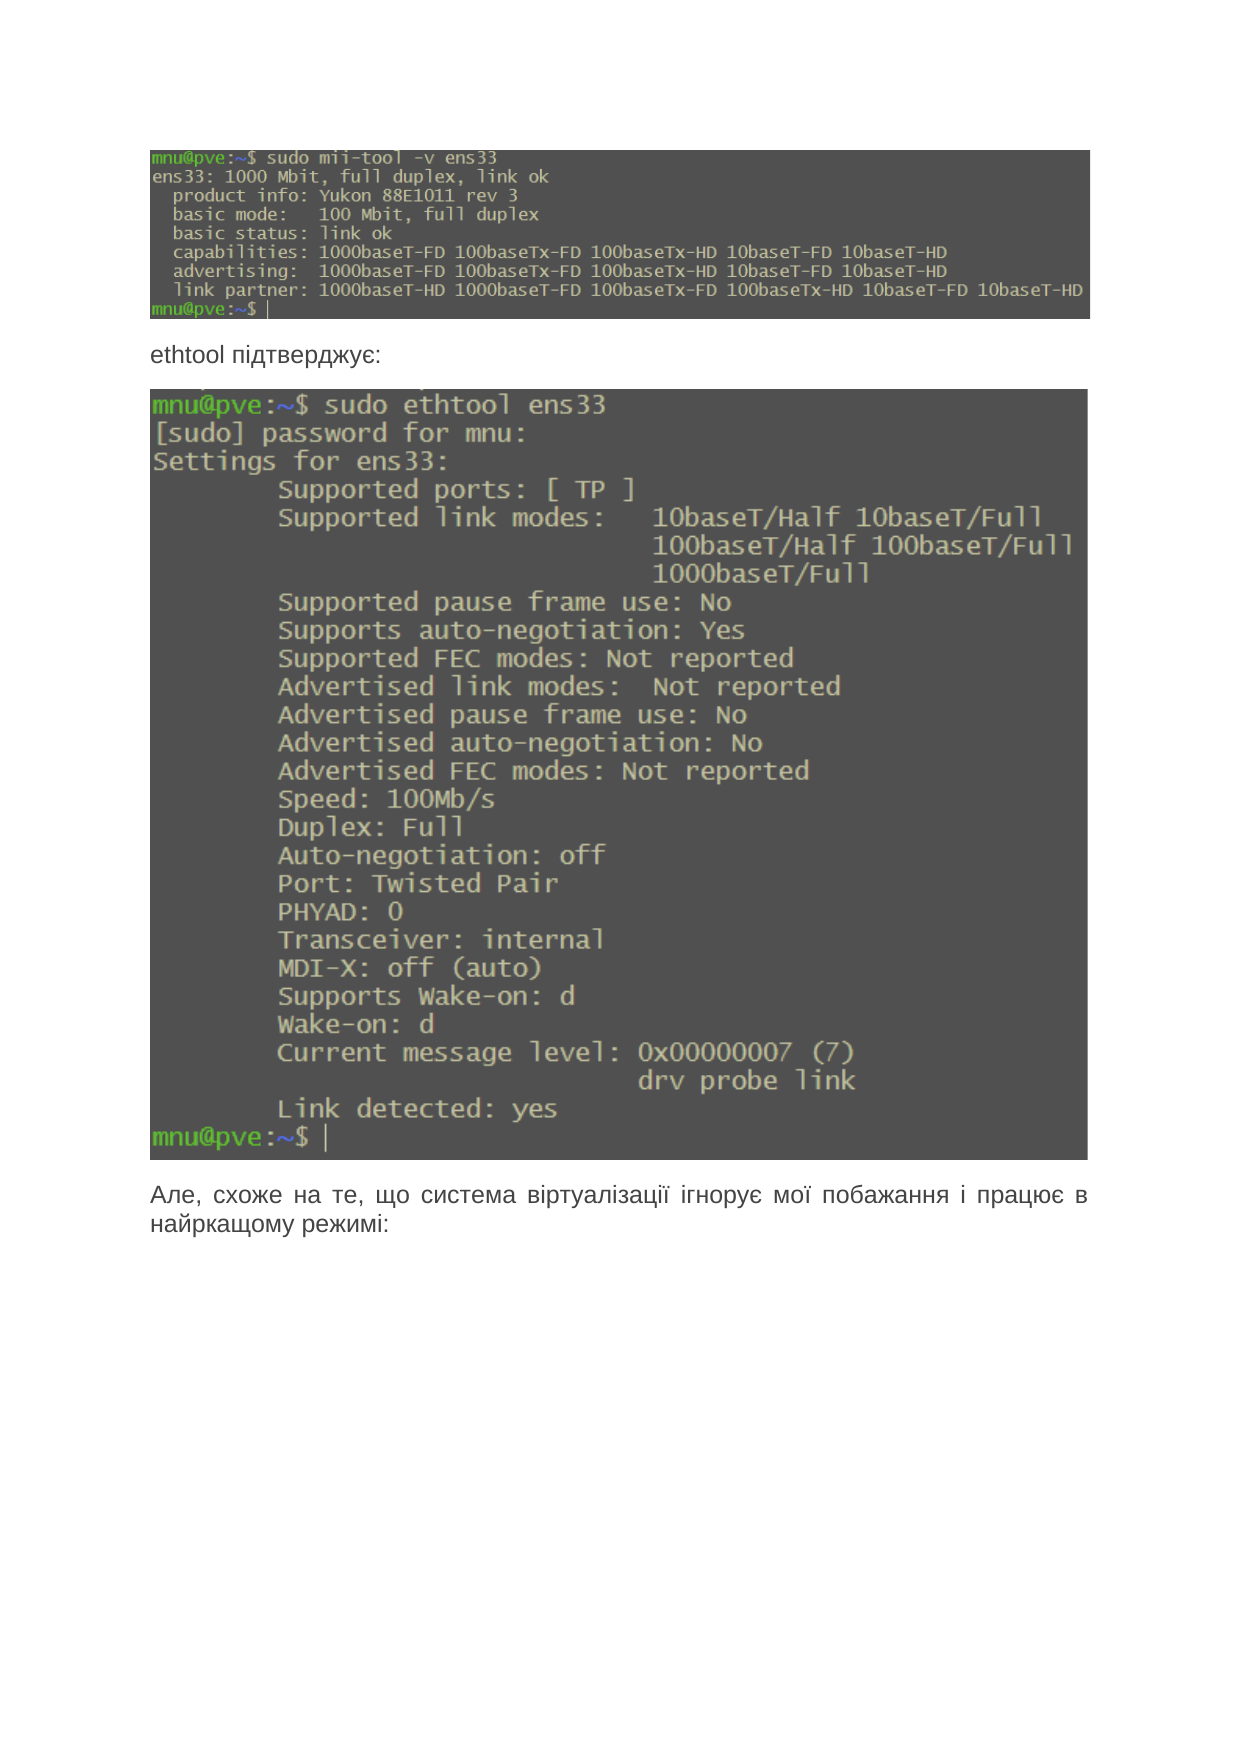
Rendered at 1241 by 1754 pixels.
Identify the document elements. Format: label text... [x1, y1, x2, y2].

picture [150, 389, 1088, 1160]
picture [150, 150, 1091, 319]
text Але, схоже на те, що система віртуалізації ігнорує мої побажання і працює в найркащому режимі: [150, 1180, 1090, 1238]
text ethtool підтверджує: [150, 339, 1090, 368]
